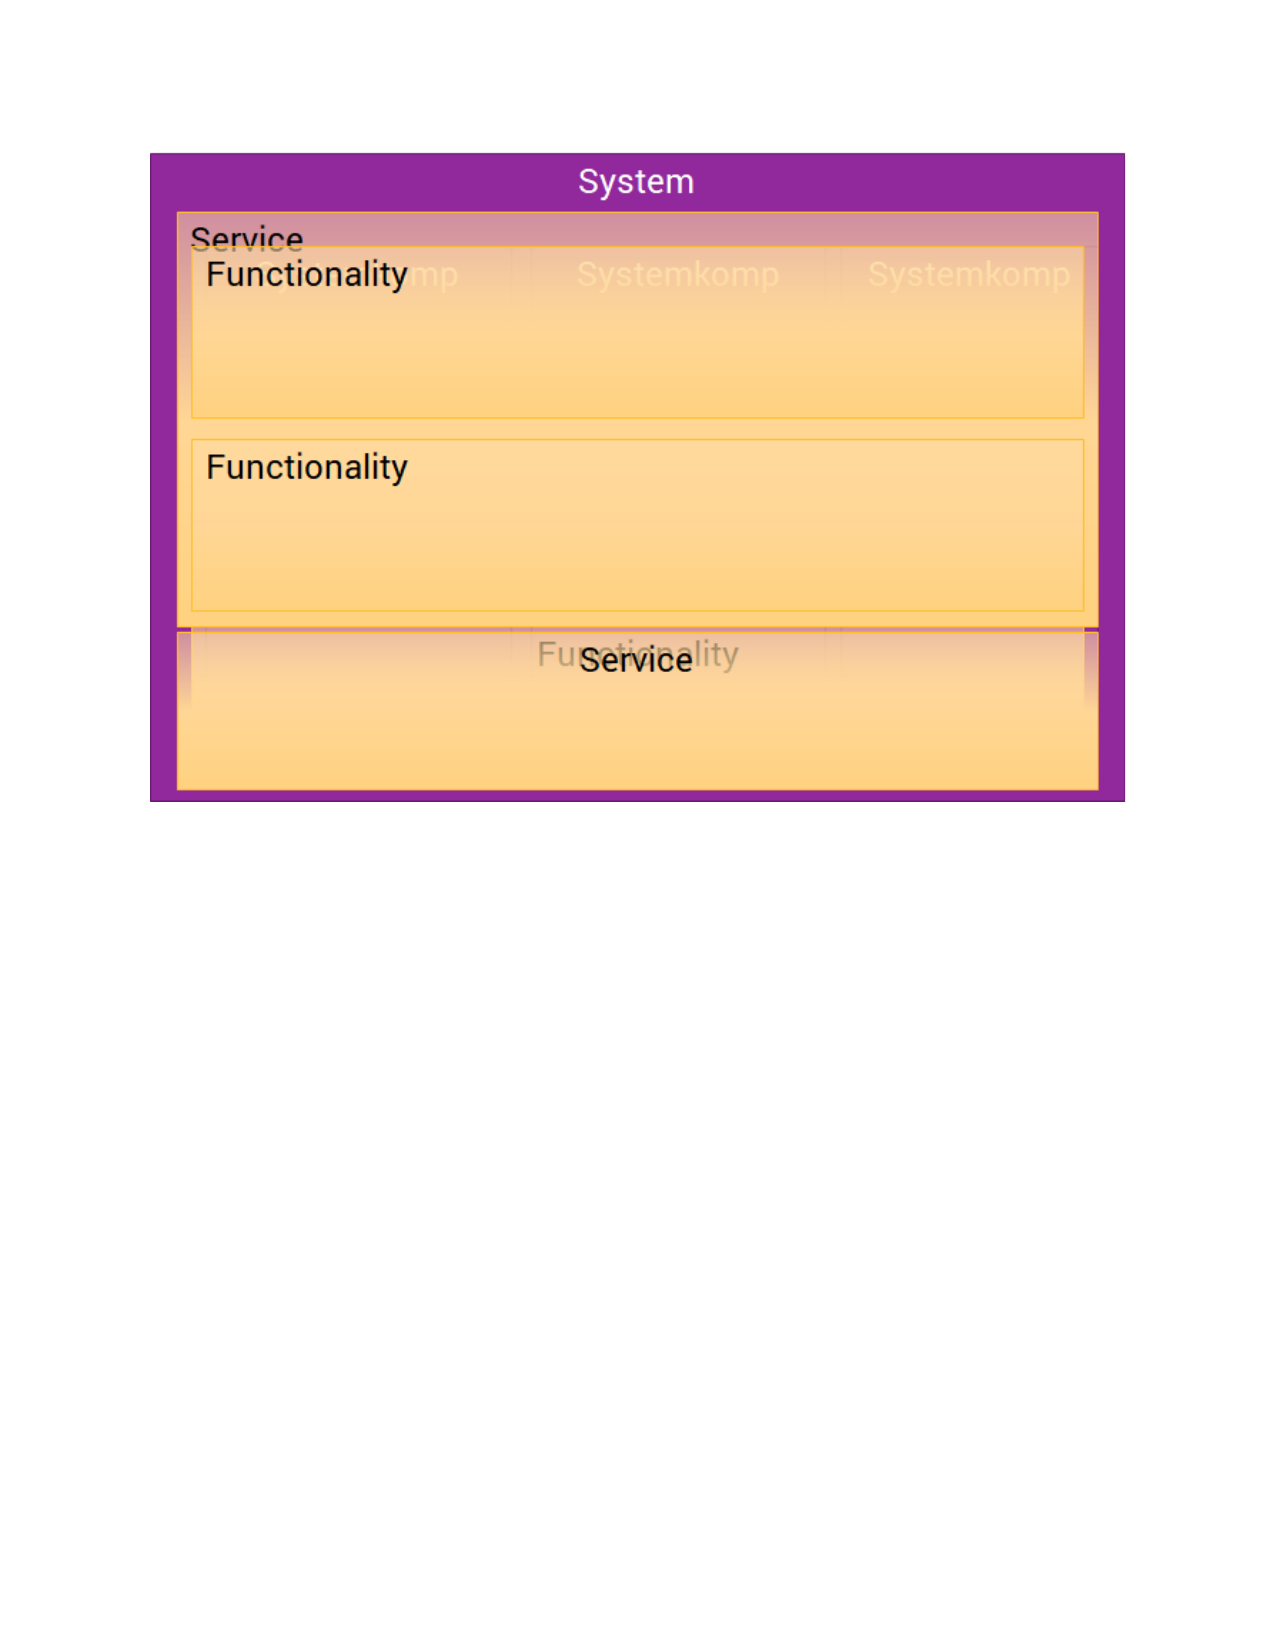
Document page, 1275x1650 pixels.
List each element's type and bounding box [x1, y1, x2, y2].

picture [150, 150, 1125, 802]
